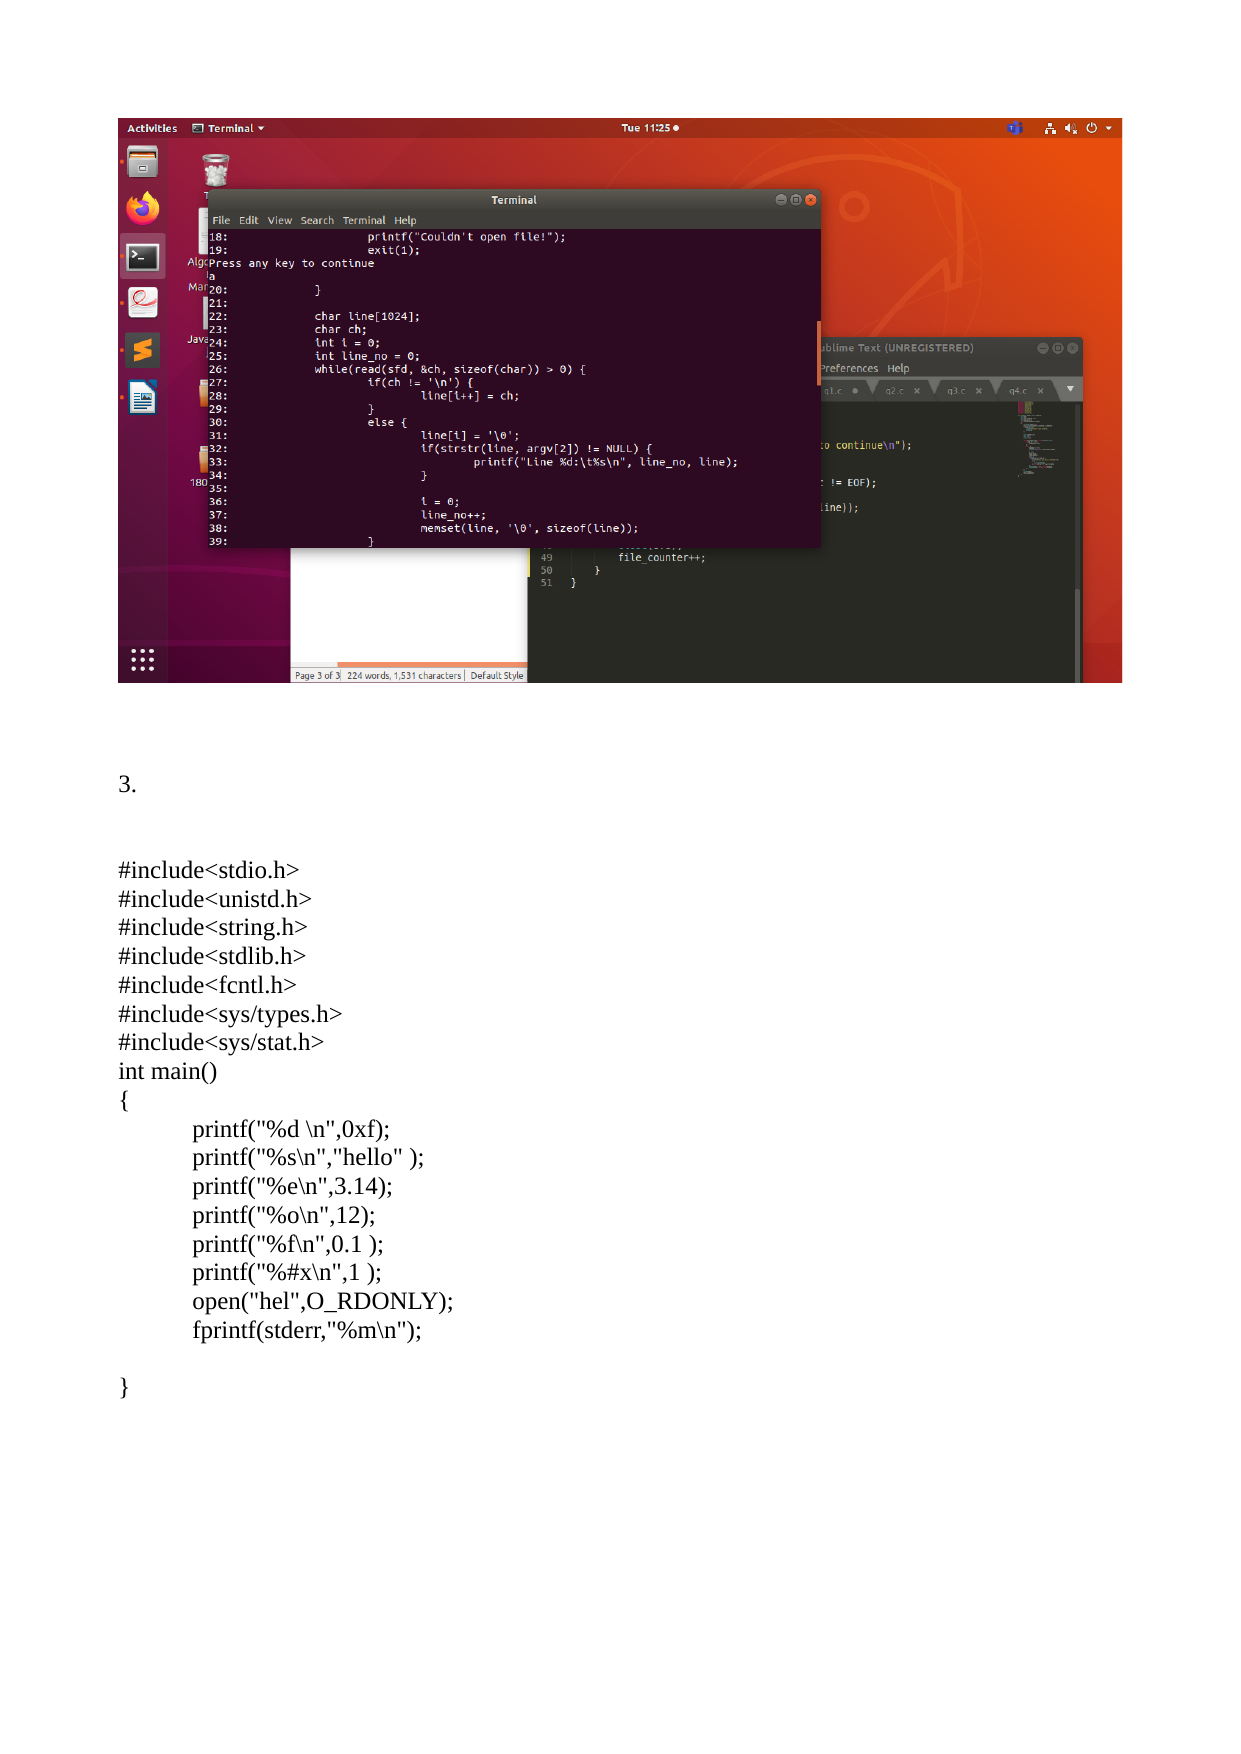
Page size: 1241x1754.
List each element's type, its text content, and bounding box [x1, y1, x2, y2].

text printf("%e\n",3.14); [118, 1171, 1122, 1200]
text } [118, 1372, 1122, 1401]
picture [118, 118, 1123, 683]
text #include<unistd.h> [118, 884, 1122, 912]
text #include<sys/stat.h> [118, 1027, 1122, 1056]
text #include<sys/types.h> [118, 999, 1122, 1027]
text printf("%s\n","hello" ); [118, 1142, 1122, 1171]
text int main() [118, 1056, 1122, 1085]
text printf("%d \n",0xf); [118, 1114, 1122, 1142]
text printf("%#x\n",1 ); [118, 1257, 1122, 1286]
text #include<fcntl.h> [118, 970, 1122, 999]
text #include<stdio.h> [118, 855, 1122, 884]
text { [118, 1085, 1122, 1114]
text 3. [118, 769, 1122, 797]
text #include<string.h> [118, 912, 1122, 941]
text #include<stdlib.h> [118, 941, 1122, 970]
text printf("%f\n",0.1 ); [118, 1229, 1122, 1257]
text fprintf(stderr,"%m\n"); [118, 1315, 1122, 1344]
text printf("%o\n",12); [118, 1200, 1122, 1229]
text open("hel",O_RDONLY); [118, 1286, 1122, 1315]
